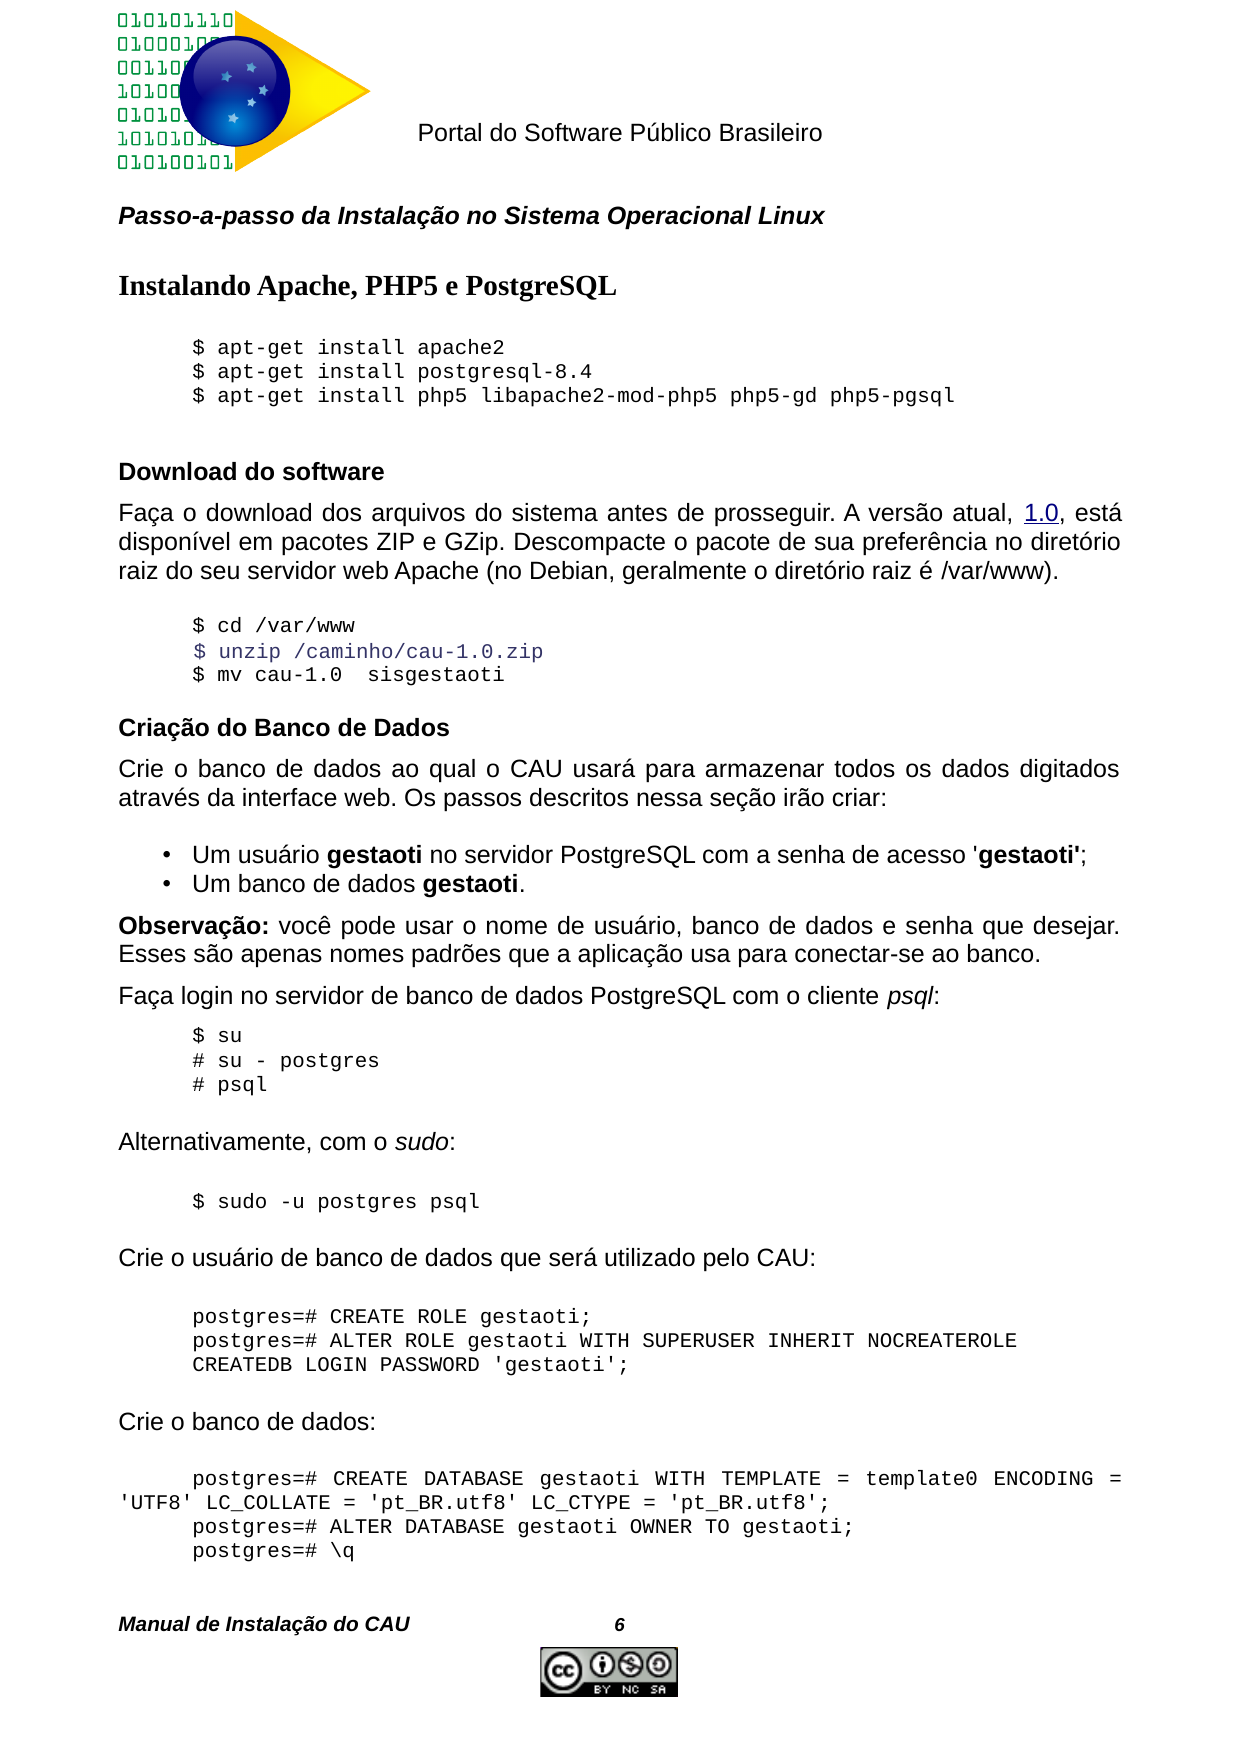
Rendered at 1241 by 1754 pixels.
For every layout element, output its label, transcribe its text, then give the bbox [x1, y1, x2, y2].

text $ cd /var/www [118, 613, 1122, 639]
text $ mv cau-1.0 sisgestaoti [118, 664, 1122, 688]
text $ apt-get install postgresql-8.4 [192, 361, 1122, 384]
list Um banco de dados gestaoti. [162, 869, 1122, 898]
text $ unzip /caminho/cau-1.0.zip [118, 639, 1122, 664]
text Crie o usuário de banco de dados que será utilizado pelo CAU: [118, 1243, 1122, 1272]
text Observação: você pode usar o nome de usuário, banco de dados e senha que desejar. Esses são apenas nomes padrões que a aplicação usa para conectar-se ao banco. [118, 911, 1122, 968]
text # su - postgres [118, 1050, 1122, 1074]
text Crie o banco de dados: [118, 1407, 1122, 1436]
text postgres=# CREATE DATABASE gestaoti WITH TEMPLATE = template0 ENCODING = 'UTF8' LC_COLLATE = 'pt_BR.utf8' LC_CTYPE = 'pt_BR.utf8'; [118, 1464, 1122, 1516]
text $ su [118, 1022, 1122, 1050]
text # psql [118, 1074, 1122, 1098]
picture [118, 10, 371, 172]
list Um usuário gestaoti no servidor PostgreSQL com a senha de acesso 'gestaoti'; [162, 841, 1122, 869]
text postgres=# CREATE ROLE gestaoti; [118, 1301, 1122, 1330]
text Faça login no servidor de banco de dados PostgreSQL com o cliente psql: [118, 981, 1122, 1009]
text $ apt-get install php5 libapache2-mod-php5 php5-gd php5-pgsql [192, 384, 1122, 408]
text $ apt-get install apache2 [192, 337, 1122, 361]
subtitle Download do software [118, 457, 1122, 486]
text Faça o download dos arquivos do sistema antes de prosseguir. A versão atual, 1.0, está disponível em pacotes ZIP e GZip. Descompacte o pacote de sua preferência no diretório raiz do seu servidor web Apache (no Debian, geralmente o diretório raiz é /var/www). [118, 498, 1122, 584]
subtitle Instalando Apache, PHP5 e PostgreSQL [118, 268, 1122, 301]
picture [540, 1647, 678, 1697]
text Crie o banco de dados ao qual o CAU usará para armazenar todos os dados digitados através da interface web. Os passos descritos nessa seção irão criar: [118, 754, 1122, 812]
subtitle Criação do Banco de Dados [118, 713, 1122, 742]
text Alternativamente, com o sudo: [118, 1127, 1122, 1156]
text $ sudo -u postgres psql [118, 1184, 1122, 1214]
text postgres=# ALTER DATABASE gestaoti OWNER TO gestaoti; [118, 1516, 1122, 1540]
text postgres=# \q [118, 1540, 1122, 1563]
subtitle Passo-a-passo da Instalação no Sistema Operacional Linux [118, 201, 1122, 230]
text postgres=# ALTER ROLE gestaoti WITH SUPERUSER INHERIT NOCREATEROLE CREATEDB LOGIN PASSWORD 'gestaoti'; [118, 1330, 1122, 1377]
